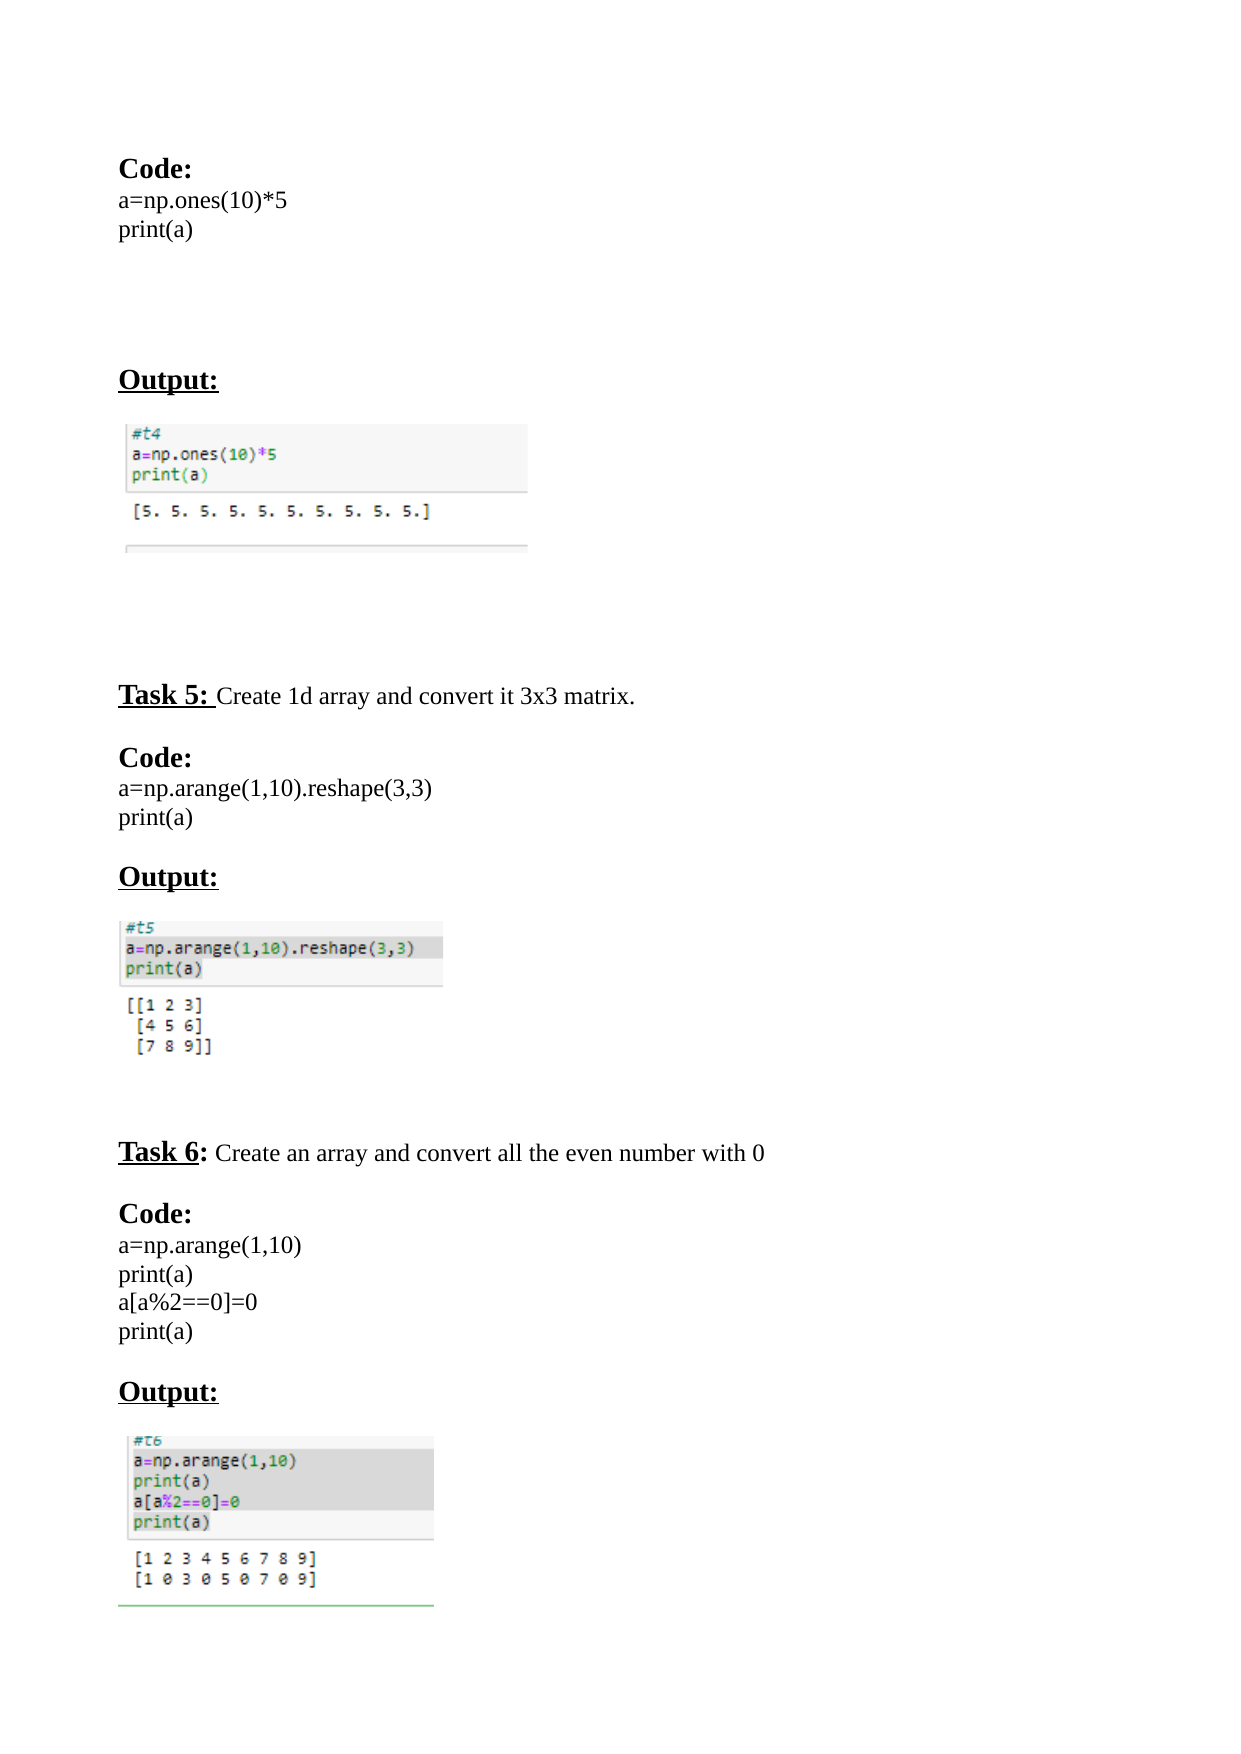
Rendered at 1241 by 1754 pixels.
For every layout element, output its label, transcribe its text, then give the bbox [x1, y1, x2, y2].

text a=np.arange(1,10).reshape(3,3) [118, 773, 1122, 802]
text print(a) [118, 802, 1122, 831]
text Code: [118, 152, 1122, 185]
text a=np.ones(10)*5 [118, 185, 1122, 214]
text Output: [118, 1374, 1122, 1407]
text Task 6: Create an array and convert all the even number with 0 [118, 1134, 1122, 1168]
text Code: [118, 740, 1122, 773]
text Code: [118, 1196, 1122, 1230]
picture [118, 424, 528, 553]
text print(a) [118, 1316, 1122, 1345]
text Task 5: Create 1d array and convert it 3x3 matrix. [118, 677, 1122, 711]
picture [118, 921, 444, 1077]
text Output: [118, 859, 1122, 893]
picture [118, 1436, 434, 1610]
text print(a) [118, 214, 1122, 243]
text a=np.arange(1,10) [118, 1230, 1122, 1259]
text Output: [118, 362, 1122, 396]
text print(a) [118, 1259, 1122, 1287]
text a[a%2==0]=0 [118, 1287, 1122, 1316]
